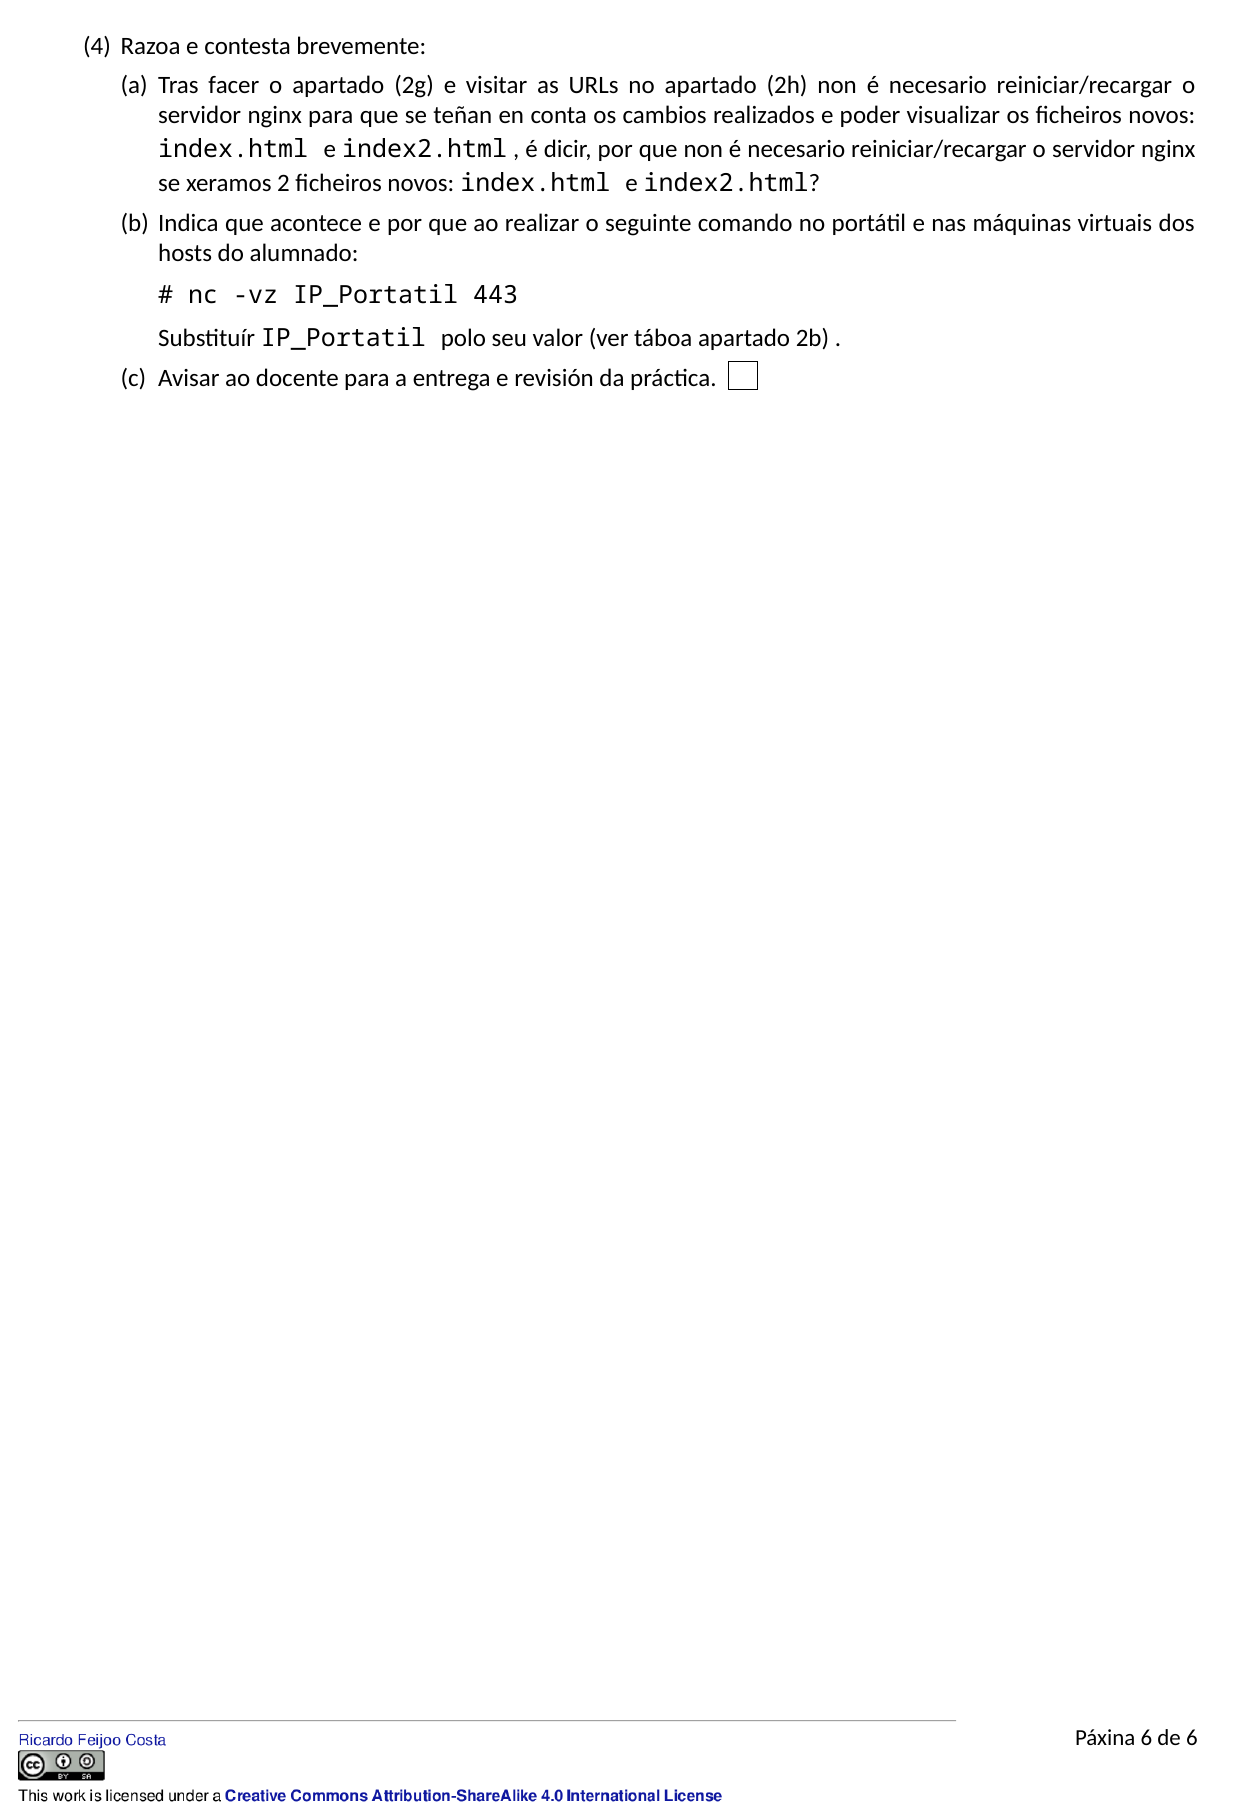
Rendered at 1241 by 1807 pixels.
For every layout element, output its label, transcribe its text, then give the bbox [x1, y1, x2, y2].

list Substituír IP_Portatil polo seu valor (ver táboa apartado 2b) . [120, 320, 1197, 354]
list Indica que acontece e por que ao realizar o seguinte comando no portátil e nas máquinas virtuais dos hosts do alumnado: [120, 207, 1197, 268]
picture [8, 1715, 957, 1806]
list Razoa e contesta brevemente: [83, 30, 1197, 60]
list Avisar ao docente para a entrega e revisión da práctica. [120, 362, 1197, 393]
list Tras facer o apartado (2g) e visitar as URLs no apartado (2h) non é necesario reiniciar/recargar o servidor nginx para que se teñan en conta os cambios realizados e poder visualizar os ficheiros novos: index.html e index2.html , é dicir, por que non é necesario reiniciar/recargar o servidor nginx se xeramos 2 ficheiros novos: index.html e index2.html? [120, 69, 1197, 198]
list # nc -vz IP_Portatil 443 [120, 277, 1197, 311]
